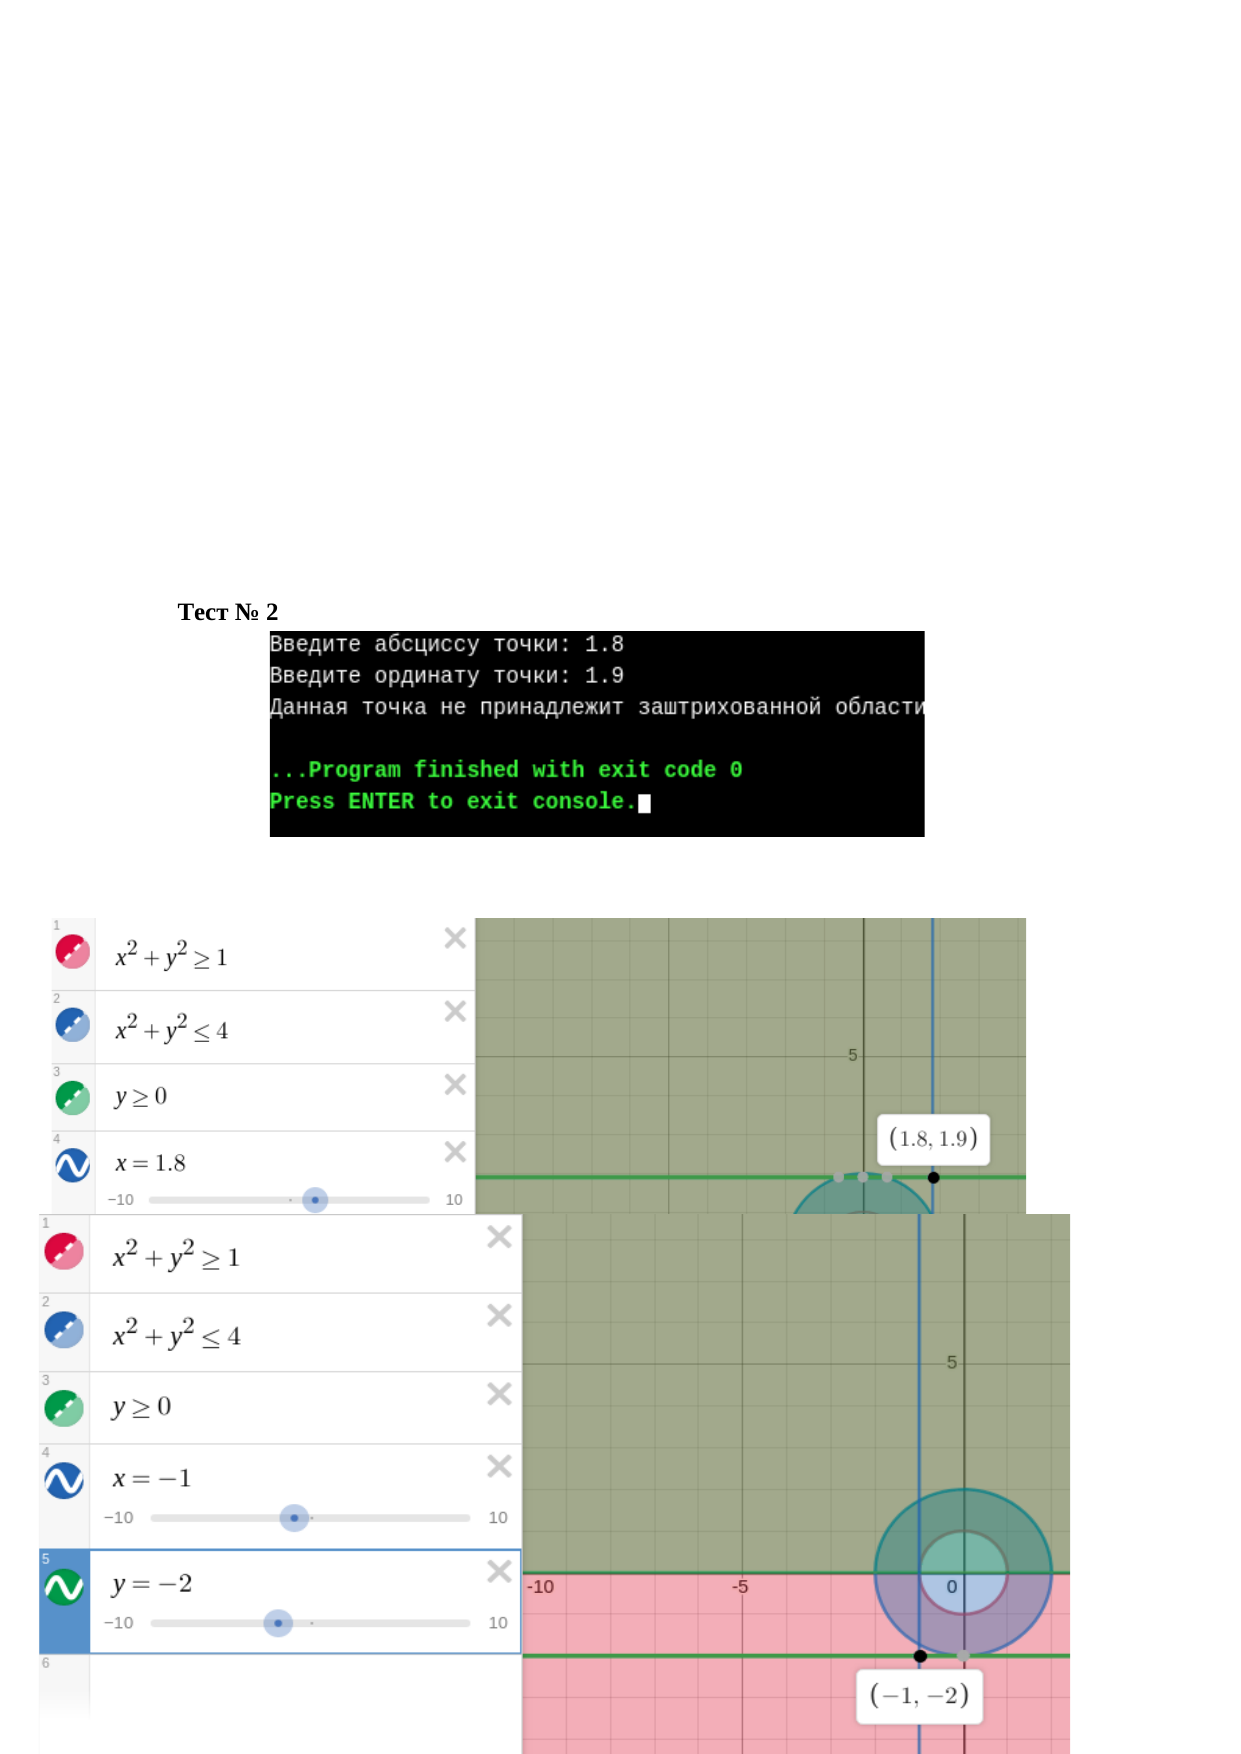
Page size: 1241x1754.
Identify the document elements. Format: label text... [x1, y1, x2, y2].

picture [38, 918, 1071, 1754]
picture [269, 631, 925, 837]
text Тест № 2 [177, 597, 1152, 625]
